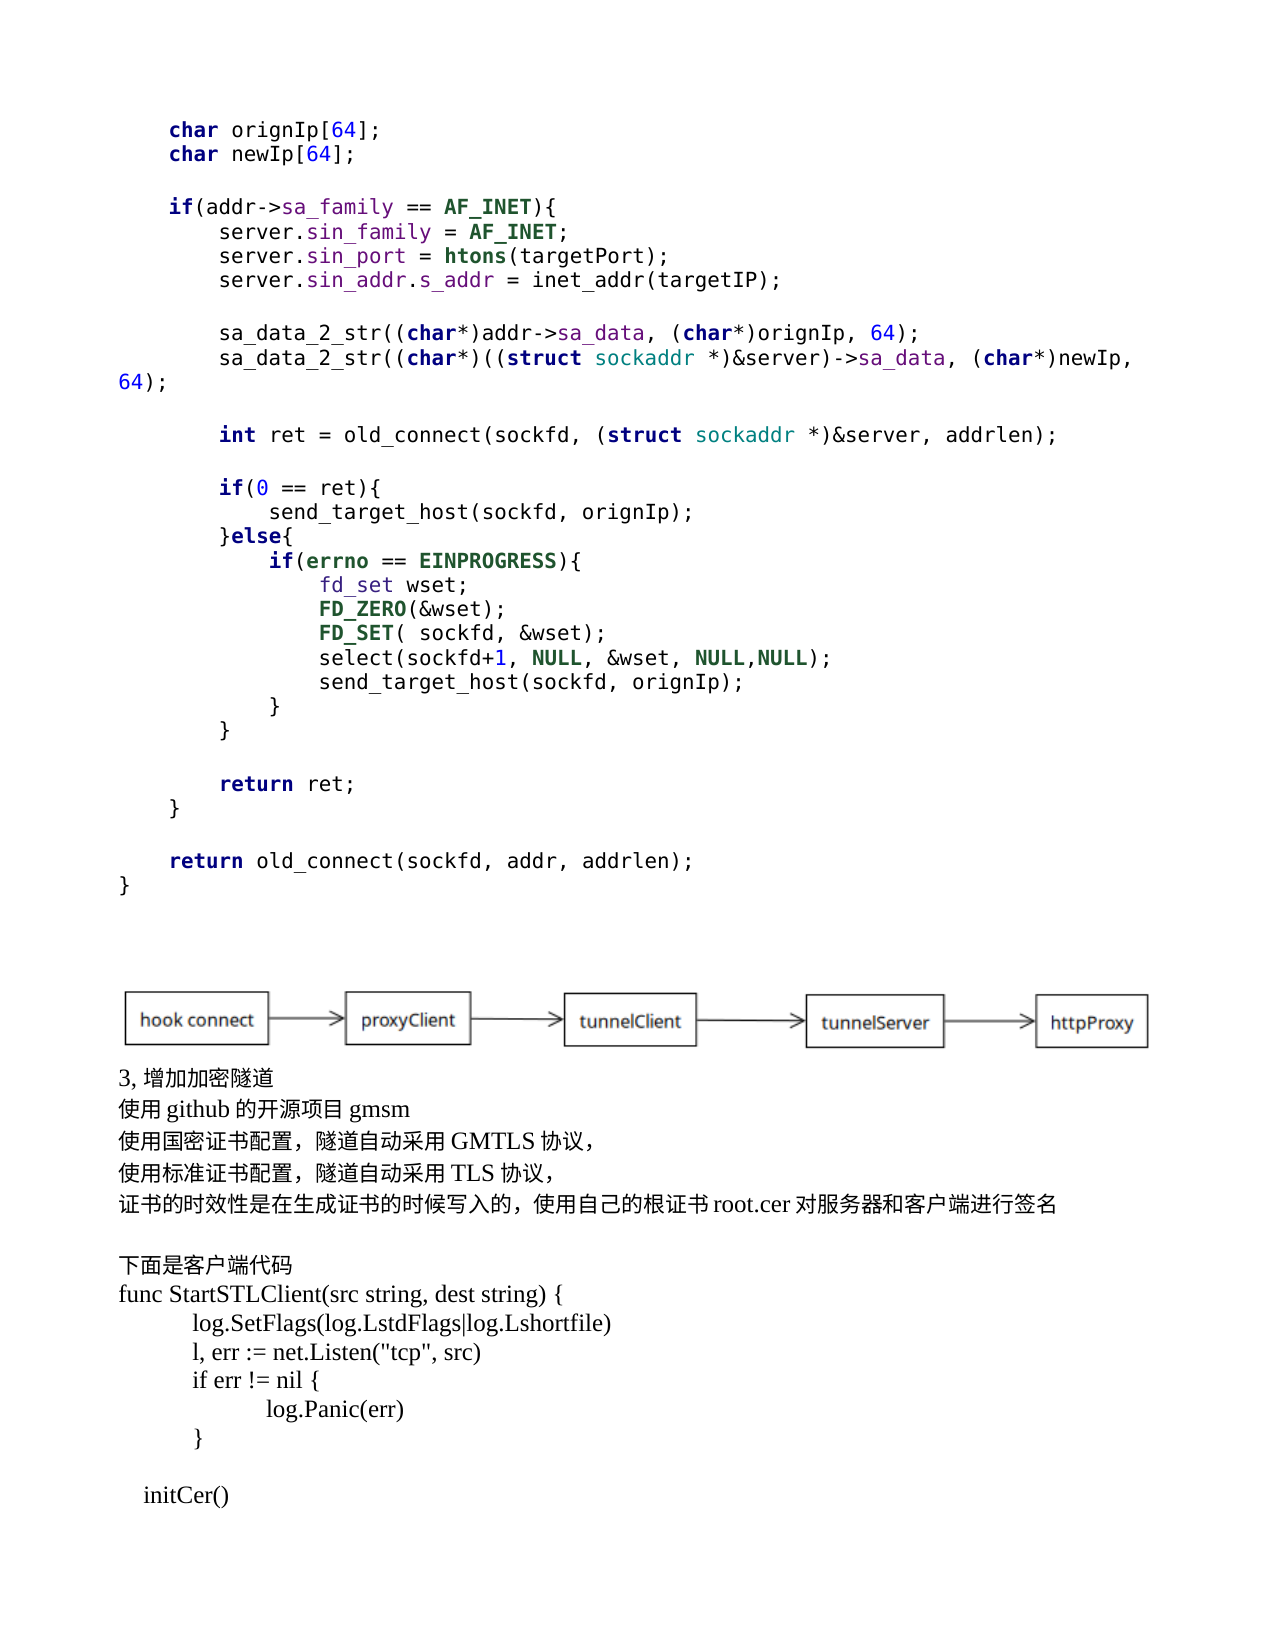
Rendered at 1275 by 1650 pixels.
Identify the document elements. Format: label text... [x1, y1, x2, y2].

text 3, 增加加密隧道 [118, 1061, 1157, 1092]
text l, err := net.Listen("tcp", src) [118, 1337, 1157, 1366]
picture [118, 983, 1157, 1061]
text log.SetFlags(log.LstdFlags|log.Lshortfile) [118, 1308, 1157, 1337]
text 下面是客户端代码 [118, 1248, 1157, 1279]
text if err != nil { [118, 1366, 1157, 1394]
text log.Panic(err) [118, 1394, 1157, 1423]
text initCer() [118, 1481, 1157, 1509]
text func StartSTLClient(src string, dest string) { [118, 1279, 1157, 1308]
text 证书的时效性是在生成证书的时候写入的，使用自己的根证书root.cer对服务器和客户端进行签名 [118, 1187, 1157, 1219]
text 使用标准证书配置，隧道自动采用TLS协议， [118, 1156, 1157, 1187]
text 使用国密证书配置，隧道自动采用GMTLS协议， [118, 1124, 1157, 1156]
text 使用github的开源项目gmsm [118, 1092, 1157, 1124]
text char orignIp[64]; char newIp[64]; if(addr->sa_family == AF_INET){ server.sin_family = AF_INET; server.sin_port = htons(targetPort); server.sin_addr.s_addr = inet_addr(targetIP); sa_data_2_str((char*)addr->sa_data, (char*)orignIp, 64); sa_data_2_str((char*)((struct sockaddr *)&server)->sa_data, (char*)newIp, 64); int ret = old_connect(sockfd, (struct sockaddr *)&server, addrlen); if(0 == ret){ send_target_host(sockfd, orignIp); }else{ if(errno == EINPROGRESS){ fd_set wset; FD_ZERO(&wset); FD_SET( sockfd, &wset); select(sockfd+1, NULL, &wset, NULL,NULL); send_target_host(sockfd, orignIp); } } return ret; } return old_connect(sockfd, addr, addrlen); } [118, 118, 1157, 897]
text } [118, 1423, 1157, 1452]
